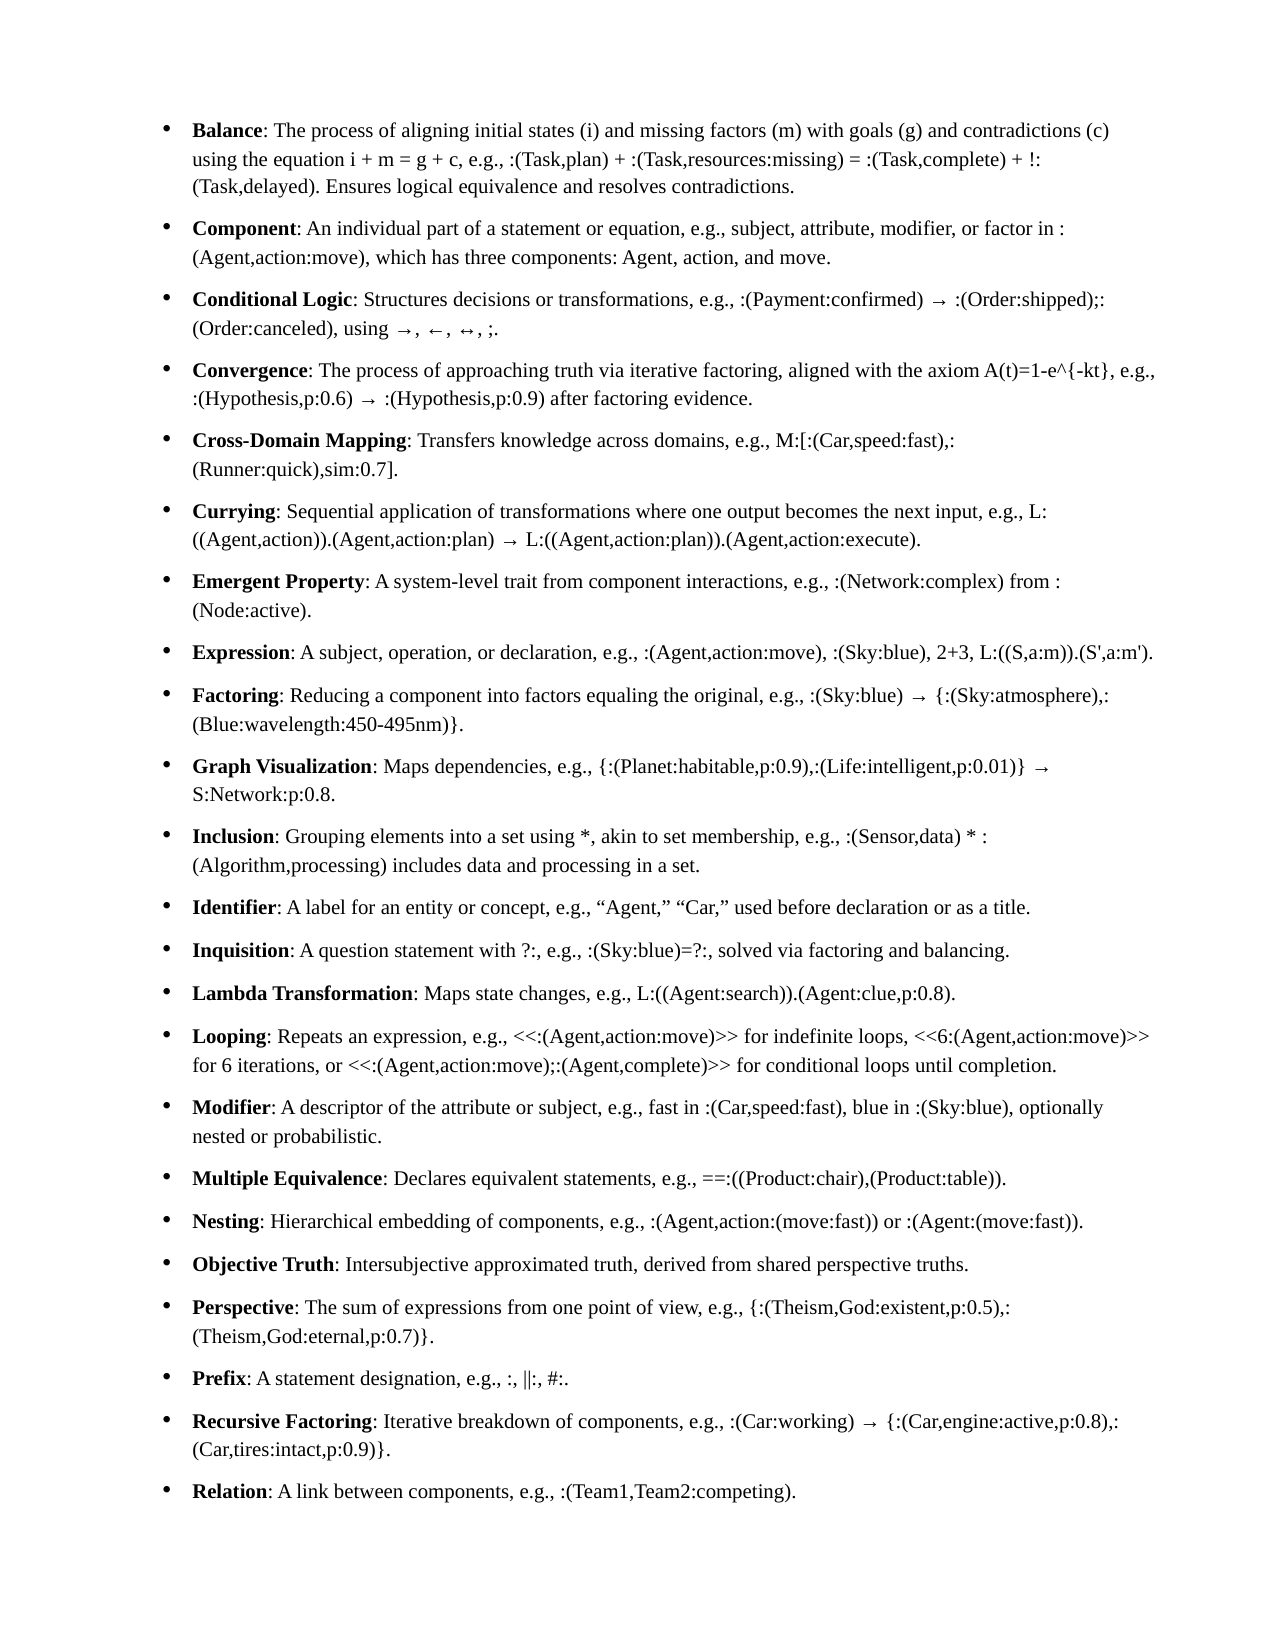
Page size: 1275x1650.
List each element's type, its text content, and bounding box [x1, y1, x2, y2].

list Component: An individual part of a statement or equation, e.g., subject, attribute, modifier, or factor in :(Agent,action:move), which has three components: Agent, action, and move. [162, 216, 1157, 269]
list Identifier: A label for an entity or concept, e.g., “Agent,” “Car,” used before declaration or as a title. [162, 895, 1157, 920]
list Balance: The process of aligning initial states (i) and missing factors (m) with goals (g) and contradictions (c) using the equation i + m = g + c, e.g., :(Task,plan) + :(Task,resources:missing) = :(Task,complete) + !:(Task,delayed). Ensures logical equivalence and resolves contradictions. [162, 118, 1157, 198]
list Looping: Repeats an expression, e.g., <<:(Agent,action:move)>> for indefinite loops, <<6:(Agent,action:move)>> for 6 iterations, or <<:(Agent,action:move);:(Agent,complete)>> for conditional loops until completion. [162, 1024, 1157, 1077]
list Relation: A link between components, e.g., :(Team1,Team2:competing). [162, 1479, 1157, 1504]
list Nesting: Hierarchical embedding of components, e.g., :(Agent,action:(move:fast)) or :(Agent:(move:fast)). [162, 1209, 1157, 1234]
list Recursive Factoring: Iterative breakdown of components, e.g., :(Car:working) → {:(Car,engine:active,p:0.8),:(Car,tires:intact,p:0.9)}. [162, 1409, 1157, 1461]
list Currying: Sequential application of transformations where one output becomes the next input, e.g., L:((Agent,action)).(Agent,action:plan) → L:((Agent,action:plan)).(Agent,action:execute). [162, 499, 1157, 551]
list Multiple Equivalence: Declares equivalent statements, e.g., ==:((Product:chair),(Product:table)). [162, 1166, 1157, 1191]
list Inquisition: A question statement with ?:, e.g., :(Sky:blue)=?:, solved via factoring and balancing. [162, 938, 1157, 963]
list Inclusion: Grouping elements into a set using *, akin to set membership, e.g., :(Sensor,data) * :(Algorithm,processing) includes data and processing in a set. [162, 824, 1157, 877]
list Graph Visualization: Maps dependencies, e.g., {:(Planet:habitable,p:0.9),:(Life:intelligent,p:0.01)} → S:Network:p:0.8. [162, 754, 1157, 806]
list Emergent Property: A system-level trait from component interactions, e.g., :(Network:complex) from :(Node:active). [162, 569, 1157, 622]
list Modifier: A descriptor of the attribute or subject, e.g., fast in :(Car,speed:fast), blue in :(Sky:blue), optionally nested or probabilistic. [162, 1095, 1157, 1148]
list Factoring: Reducing a component into factors equaling the original, e.g., :(Sky:blue) → {:(Sky:atmosphere),:(Blue:wavelength:450-495nm)}. [162, 683, 1157, 736]
list Conditional Logic: Structures decisions or transformations, e.g., :(Payment:confirmed) → :(Order:shipped);:(Order:canceled), using →, ←, ↔, ;. [162, 287, 1157, 339]
list Cross-Domain Mapping: Transfers knowledge across domains, e.g., M:[:(Car,speed:fast),:(Runner:quick),sim:0.7]. [162, 428, 1157, 481]
list Prefix: A statement designation, e.g., :, ||:, #:. [162, 1366, 1157, 1391]
list Lambda Transformation: Maps state changes, e.g., L:((Agent:search)).(Agent:clue,p:0.8). [162, 981, 1157, 1006]
list Perspective: The sum of expressions from one point of view, e.g., {:(Theism,God:existent,p:0.5),:(Theism,God:eternal,p:0.7)}. [162, 1295, 1157, 1348]
list Convergence: The process of approaching truth via iterative factoring, aligned with the axiom A(t)=1-e^{-kt}, e.g., :(Hypothesis,p:0.6) → :(Hypothesis,p:0.9) after factoring evidence. [162, 358, 1157, 410]
list Objective Truth: Intersubjective approximated truth, derived from shared perspective truths. [162, 1252, 1157, 1277]
list Expression: A subject, operation, or declaration, e.g., :(Agent,action:move), :(Sky:blue), 2+3, L:((S,a:m)).(S',a:m'). [162, 640, 1157, 665]
